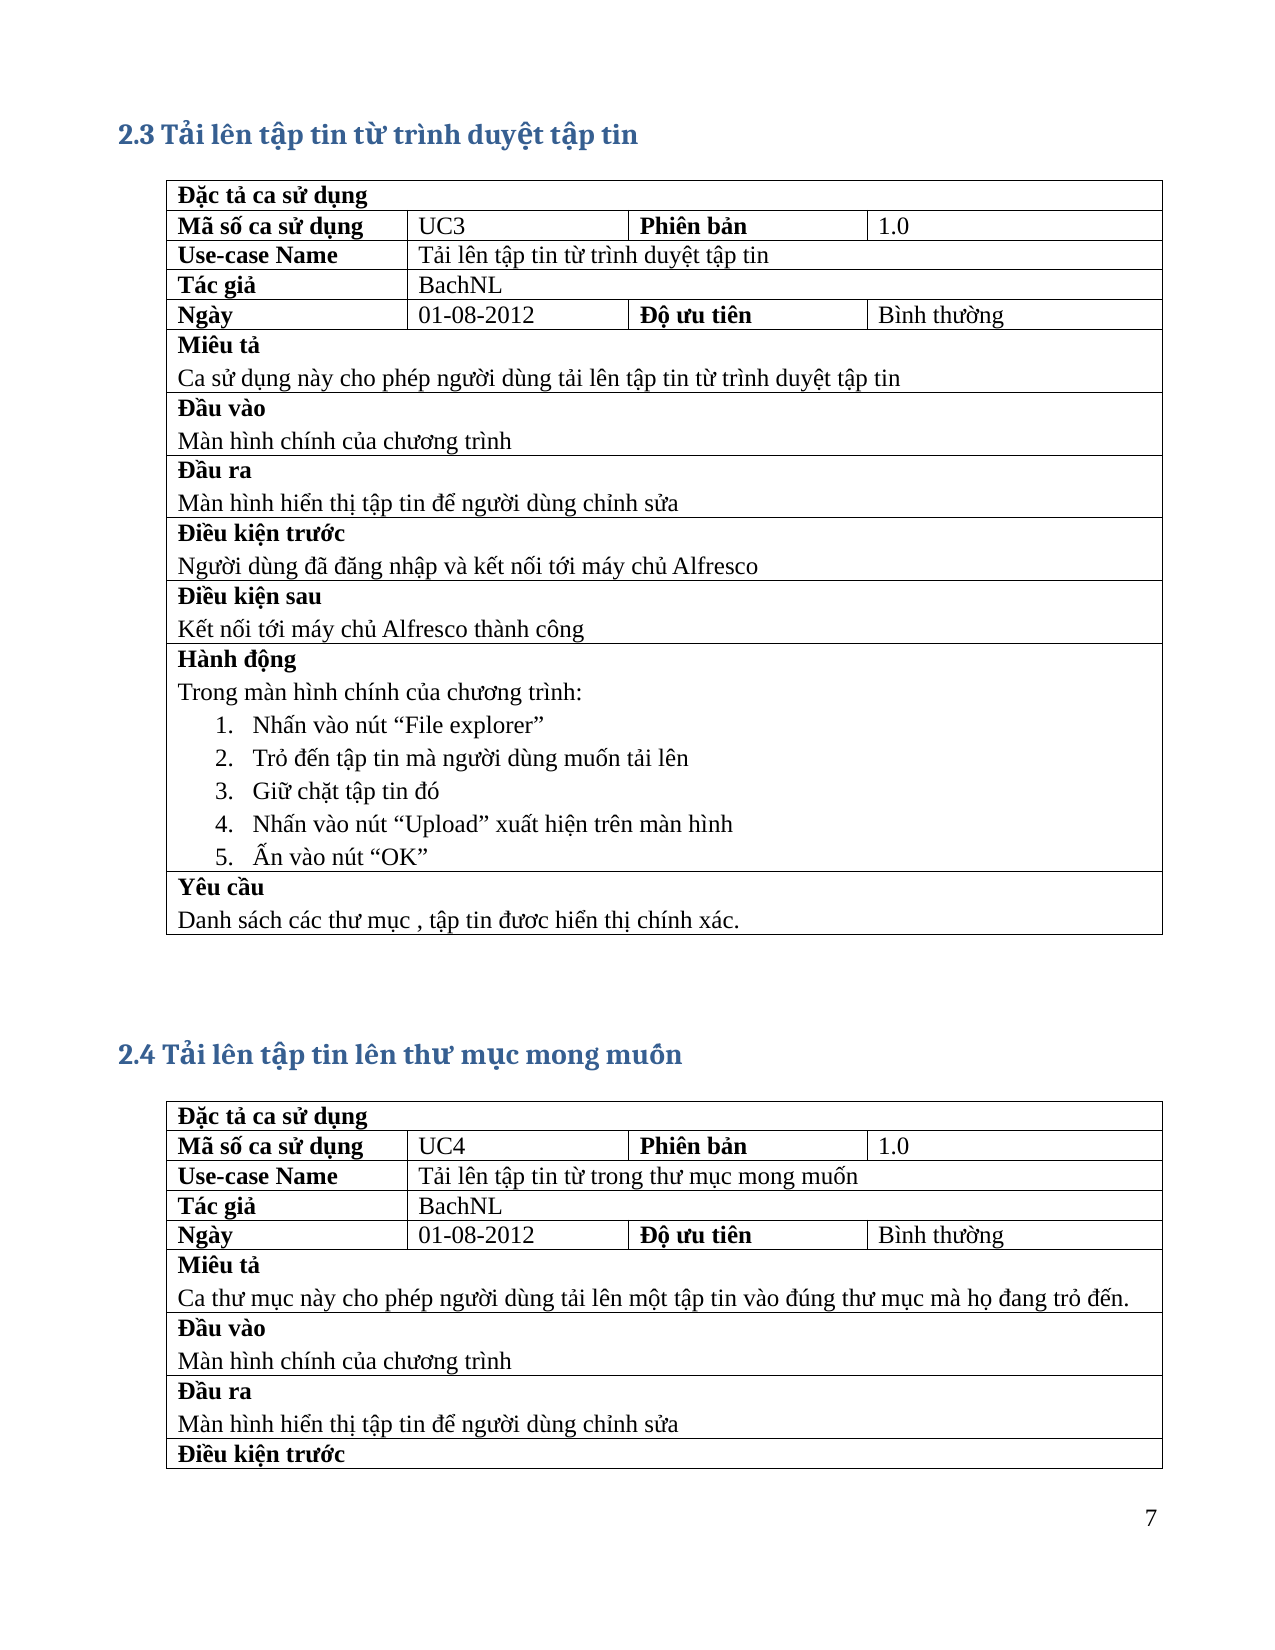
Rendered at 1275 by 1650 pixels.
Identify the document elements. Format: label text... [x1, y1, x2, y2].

table_cell Use-case Name [167, 241, 407, 269]
table_cell Điều kiện trước Người dùng đã đăng nhập và kết nối tới máy chủ Alfresco [167, 518, 1162, 580]
table_cell Tác giả [167, 1191, 407, 1219]
table_cell UC4 [408, 1131, 628, 1160]
table_cell BachNL [408, 270, 1162, 299]
table_cell Ngày [167, 300, 407, 329]
subtitle 2.3 Tải lên tập tin từ trình duyệt tập tin [118, 118, 1157, 152]
table_cell Use-case Name [167, 1161, 407, 1190]
table_cell Mã số ca sử dụng [167, 211, 407, 239]
table_cell Tải lên tập tin từ trình duyệt tập tin [408, 241, 1162, 269]
table_cell Điều kiện trước [167, 1439, 1162, 1467]
table_cell Phiên bản [629, 211, 867, 239]
table_cell Mã số ca sử dụng [167, 1131, 407, 1160]
table_cell Ngày [167, 1221, 407, 1249]
table_cell UC3 [408, 211, 628, 239]
table_cell Miêu tả Ca sử dụng này cho phép người dùng tải lên tập tin từ trình duyệt tập tin [167, 330, 1162, 392]
table_cell 1.0 [868, 211, 1162, 239]
table_cell Điều kiện sau Kết nối tới máy chủ Alfresco thành công [167, 581, 1162, 643]
table_cell Độ ưu tiên [629, 300, 867, 329]
table_cell 01-08-2012 [408, 300, 628, 329]
table_header Đặc tả ca sử dụng [167, 181, 1162, 210]
table_cell Hành động Trong màn hình chính của chương trình: Nhấn vào nút “File explorer” Trỏ đến tập tin mà người dùng muốn tải lên Giữ chặt tập tin đó Nhấn vào nút “Upload” xuất hiện trên màn hình Ấn vào nút “OK” [167, 644, 1162, 871]
table_cell 1.0 [868, 1131, 1162, 1160]
table_cell Tác giả [167, 270, 407, 299]
table_cell Độ ưu tiên [629, 1221, 867, 1249]
table_cell Phiên bản [629, 1131, 867, 1160]
table_cell Đầu ra Màn hình hiển thị tập tin để người dùng chỉnh sửa [167, 1376, 1162, 1438]
subtitle 2.4 Tải lên tập tin lên thư mục mong muốn [118, 1038, 1157, 1072]
table_cell Bình thường [868, 300, 1162, 329]
table_cell 01-08-2012 [408, 1221, 628, 1249]
table_cell Đầu vào Màn hình chính của chương trình [167, 1313, 1162, 1375]
table_header Đặc tả ca sử dụng [167, 1102, 1162, 1130]
table_cell Miêu tả Ca thư mục này cho phép người dùng tải lên một tập tin vào đúng thư mục mà họ đang trỏ đến. [167, 1250, 1162, 1312]
table_cell Bình thường [868, 1221, 1162, 1249]
table_cell Tải lên tập tin từ trong thư mục mong muốn [408, 1161, 1162, 1190]
table_cell Đầu vào Màn hình chính của chương trình [167, 393, 1162, 454]
table_cell Yêu cầu Danh sách các thư mục , tập tin đươc hiển thị chính xác. [167, 872, 1162, 934]
table_cell Đầu ra Màn hình hiển thị tập tin để người dùng chỉnh sửa [167, 456, 1162, 517]
table_cell BachNL [408, 1191, 1162, 1219]
